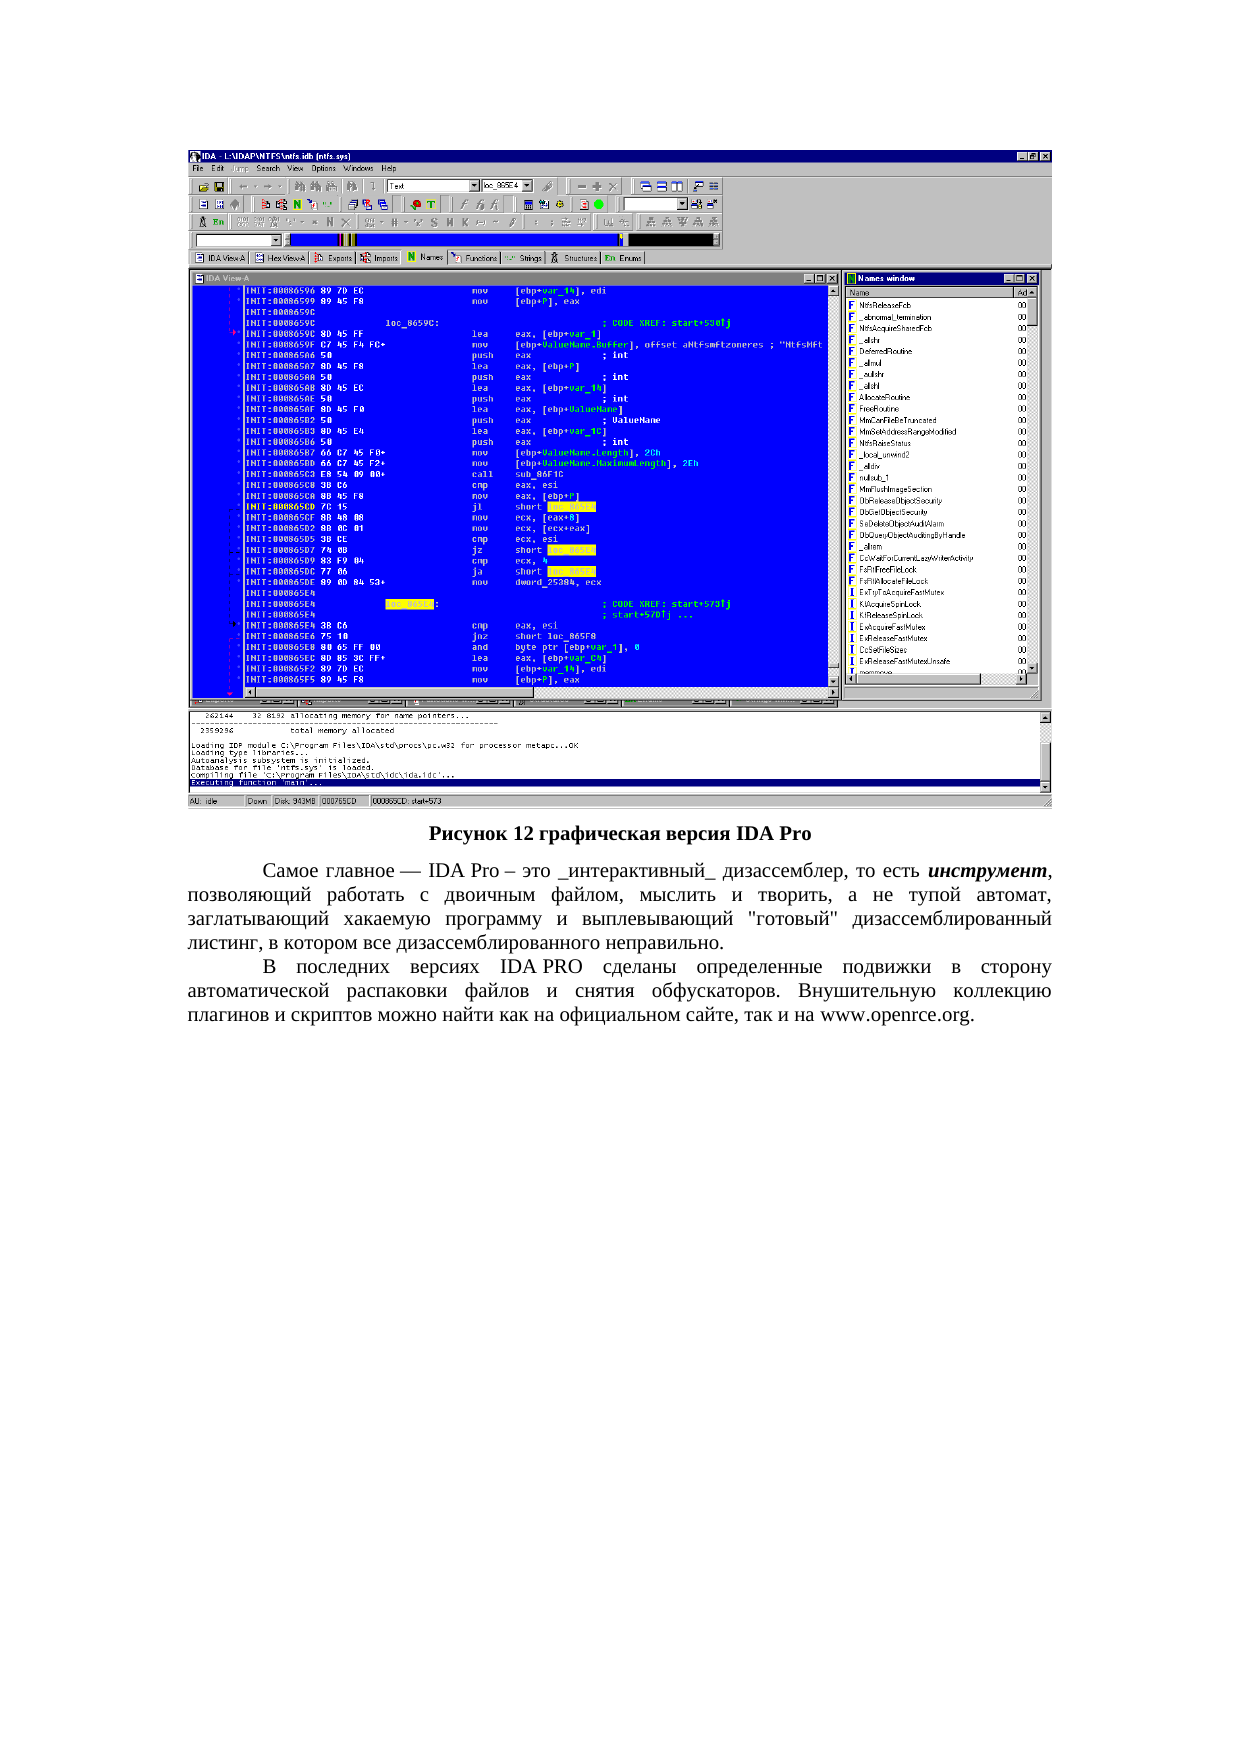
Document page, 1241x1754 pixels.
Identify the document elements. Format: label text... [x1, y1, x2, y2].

text Рисунок 12 графическая версия IDA Pro [187, 821, 1053, 845]
text В последних версиях IDA PRO сделаны определенные подвижки в сторону автоматической распаковки файлов и снятия обфускаторов. Внушительную коллекцию плагинов и скриптов можно найти как на официальном сайте, так и на www.openrce.org. [187, 954, 1053, 1026]
text Самое главное — IDA Pro – это _интерактивный_ дизассемблер, то есть инструмент, позволяющий работать с двоичным файлом, мыслить и творить, а не тупой автомат, заглатывающий хакаемую программу и выплевывающий "готовый" дизассемблированный листинг, в котором все дизассемблированного неправильно. [187, 858, 1053, 954]
picture [188, 150, 1052, 809]
